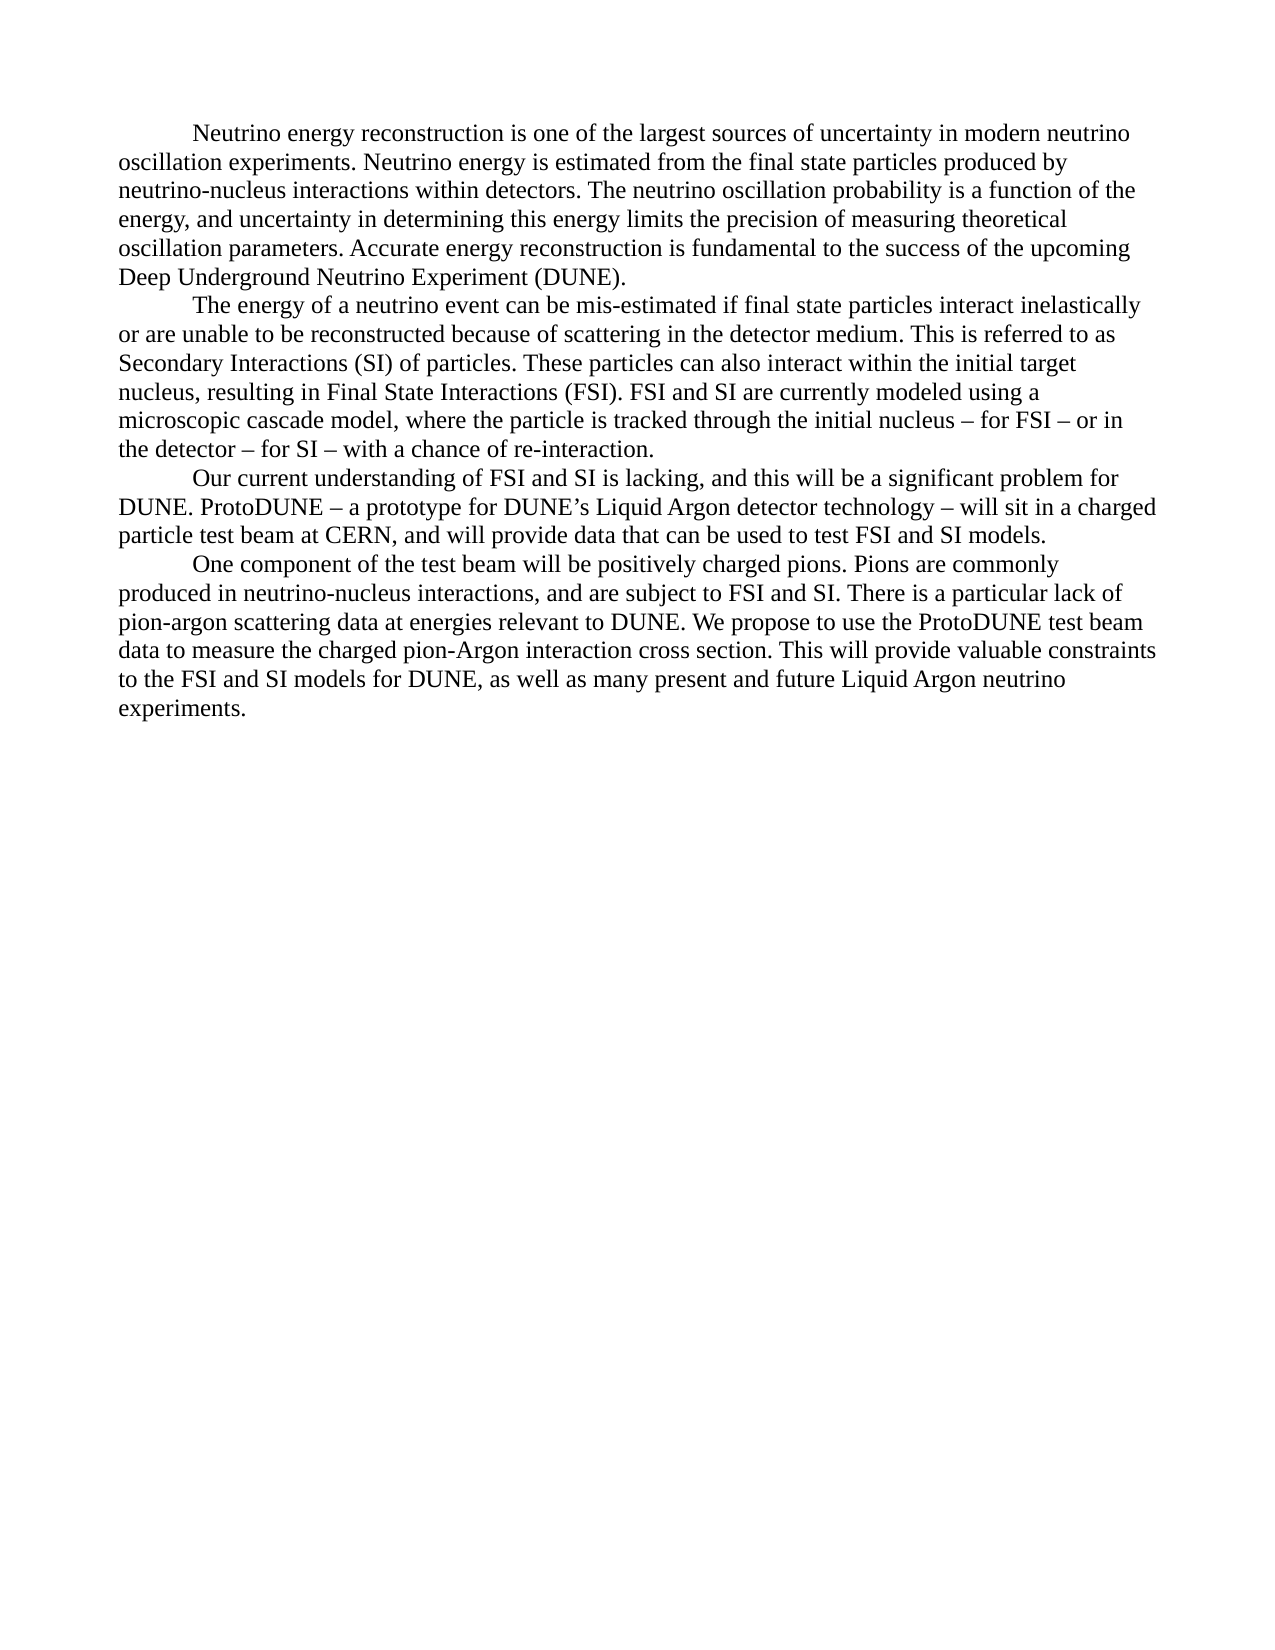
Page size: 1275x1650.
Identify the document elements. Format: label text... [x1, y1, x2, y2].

text Our current understanding of FSI and SI is lacking, and this will be a significant problem for DUNE. ProtoDUNE – a prototype for DUNE’s Liquid Argon detector technology – will sit in a charged particle test beam at CERN, and will provide data that can be used to test FSI and SI models. [118, 463, 1157, 549]
text Neutrino energy reconstruction is one of the largest sources of uncertainty in modern neutrino oscillation experiments. Neutrino energy is estimated from the final state particles produced by neutrino-nucleus interactions within detectors. The neutrino oscillation probability is a function of the energy, and uncertainty in determining this energy limits the precision of measuring theoretical oscillation parameters. Accurate energy reconstruction is fundamental to the success of the upcoming Deep Underground Neutrino Experiment (DUNE). [118, 118, 1157, 291]
text The energy of a neutrino event can be mis-estimated if final state particles interact inelastically or are unable to be reconstructed because of scattering in the detector medium. This is referred to as Secondary Interactions (SI) of particles. These particles can also interact within the initial target nucleus, resulting in Final State Interactions (FSI). FSI and SI are currently modeled using a microscopic cascade model, where the particle is tracked through the initial nucleus – for FSI – or in the detector – for SI – with a chance of re-interaction. [118, 291, 1157, 463]
text One component of the test beam will be positively charged pions. Pions are commonly produced in neutrino-nucleus interactions, and are subject to FSI and SI. There is a particular lack of pion-argon scattering data at energies relevant to DUNE. We propose to use the ProtoDUNE test beam data to measure the charged pion-Argon interaction cross section. This will provide valuable constraints to the FSI and SI models for DUNE, as well as many present and future Liquid Argon neutrino experiments. [118, 549, 1157, 722]
